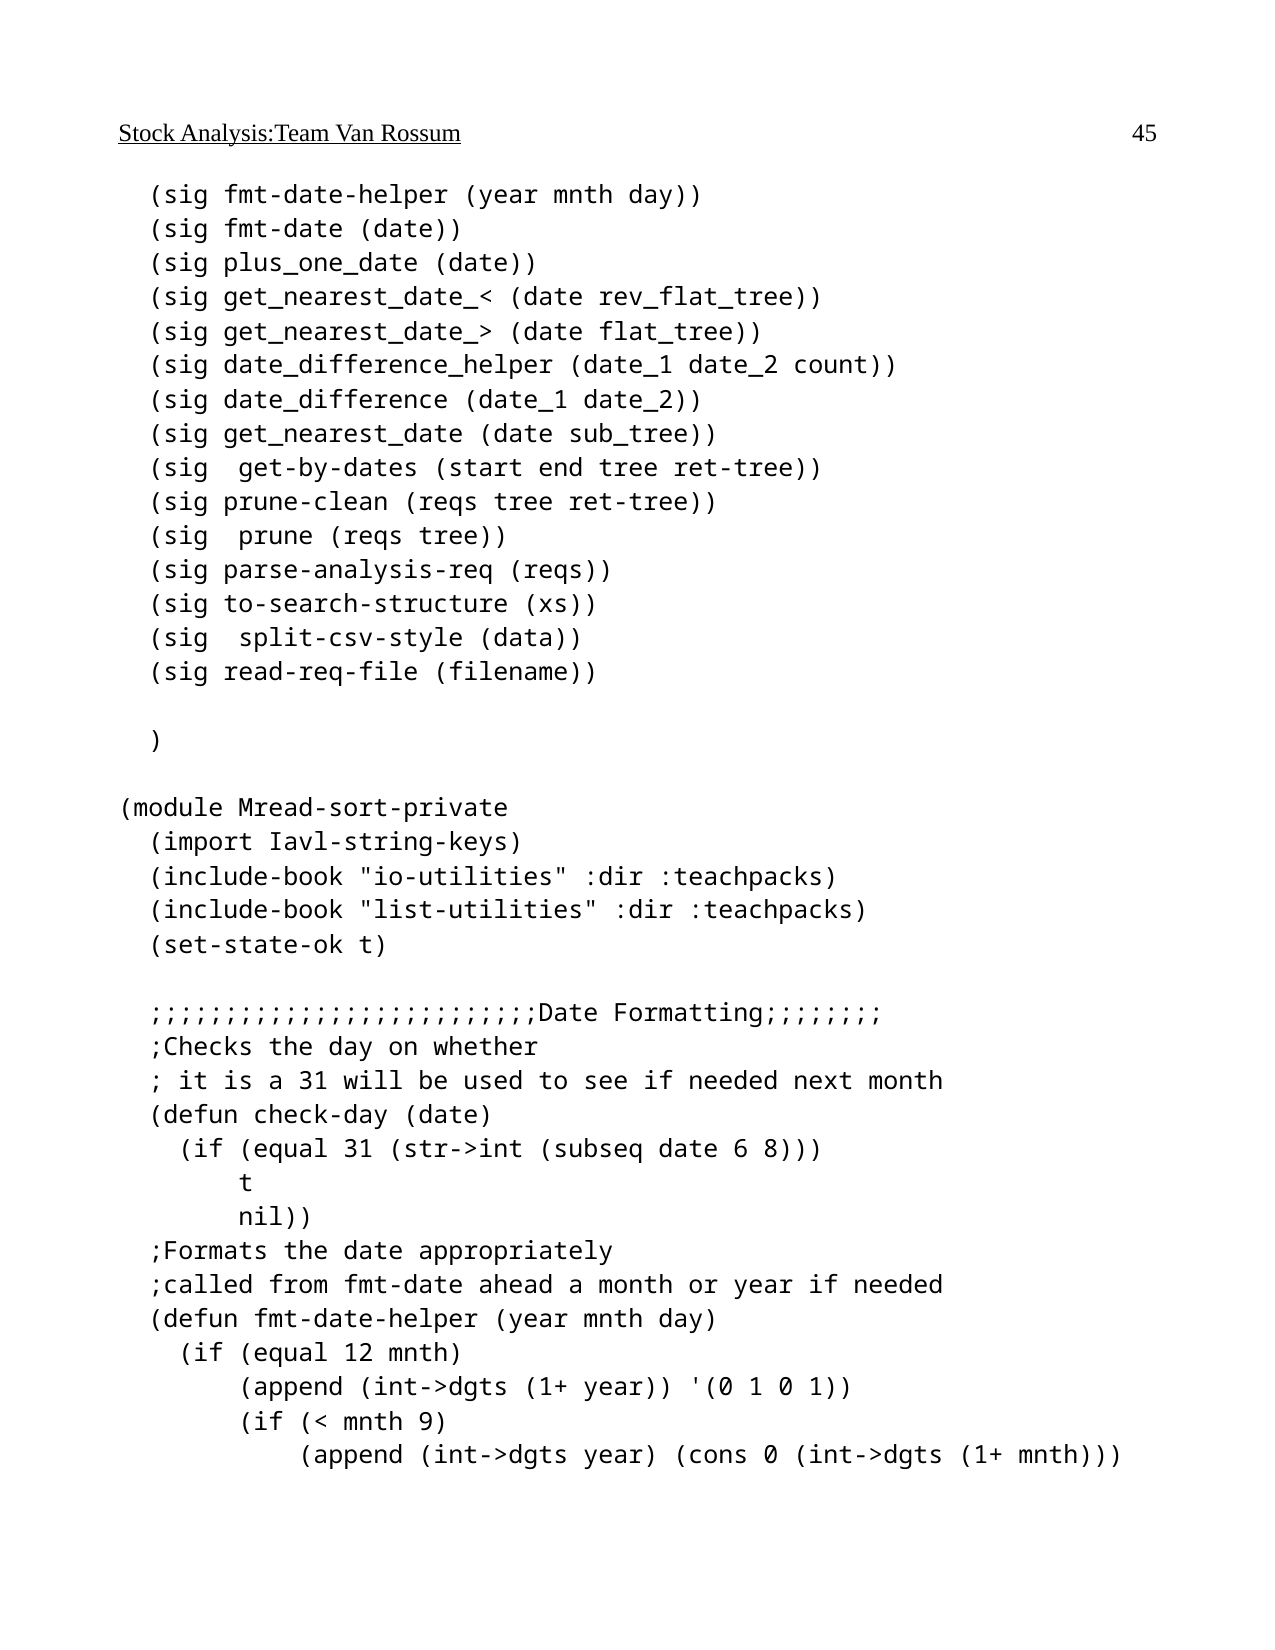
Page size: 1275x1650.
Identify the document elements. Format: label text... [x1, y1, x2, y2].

text (sig to-search-structure (xs)) [118, 586, 1157, 620]
text (sig fmt-date-helper (year mnth day)) [118, 177, 1157, 211]
text ) [118, 722, 1157, 756]
text ;Checks the day on whether [118, 1028, 1157, 1062]
text (sig date_difference_helper (date_1 date_2 count)) [118, 347, 1157, 381]
text (defun fmt-date-helper (year mnth day) [118, 1301, 1157, 1335]
text (if (< mnth 9) [118, 1403, 1157, 1437]
text (append (int->dgts (1+ year)) '(0 1 0 1)) [118, 1369, 1157, 1403]
text (sig prune-clean (reqs tree ret-tree)) [118, 483, 1157, 517]
text (import Iavl-string-keys) [118, 824, 1157, 858]
text (sig get_nearest_date_> (date flat_tree)) [118, 313, 1157, 347]
text (include-book "io-utilities" :dir :teachpacks) [118, 858, 1157, 892]
text ;;;;;;;;;;;;;;;;;;;;;;;;;;Date Formatting;;;;;;;; [118, 994, 1157, 1028]
text (sig get_nearest_date (date sub_tree)) [118, 415, 1157, 449]
text (sig prune (reqs tree)) [118, 517, 1157, 552]
text (sig date_difference (date_1 date_2)) [118, 381, 1157, 415]
text t [118, 1165, 1157, 1199]
text (set-state-ok t) [118, 926, 1157, 960]
text (sig split-csv-style (data)) [118, 620, 1157, 654]
text ;called from fmt-date ahead a month or year if needed [118, 1267, 1157, 1301]
text ;Formats the date appropriately [118, 1233, 1157, 1267]
text (sig read-req-file (filename)) [118, 654, 1157, 688]
text (defun check-day (date) [118, 1097, 1157, 1131]
text (if (equal 31 (str->int (subseq date 6 8))) [118, 1131, 1157, 1165]
text (sig get_nearest_date_< (date rev_flat_tree)) [118, 279, 1157, 313]
text (sig get-by-dates (start end tree ret-tree)) [118, 449, 1157, 483]
text nil)) [118, 1199, 1157, 1233]
text (include-book "list-utilities" :dir :teachpacks) [118, 892, 1157, 926]
text ; it is a 31 will be used to see if needed next month [118, 1062, 1157, 1097]
text (sig parse-analysis-req (reqs)) [118, 552, 1157, 586]
text (sig plus_one_date (date)) [118, 245, 1157, 279]
text (if (equal 12 mnth) [118, 1335, 1157, 1369]
text (sig fmt-date (date)) [118, 211, 1157, 245]
text (append (int->dgts year) (cons 0 (int->dgts (1+ mnth))) [118, 1437, 1157, 1471]
text (module Mread-sort-private [118, 790, 1157, 824]
